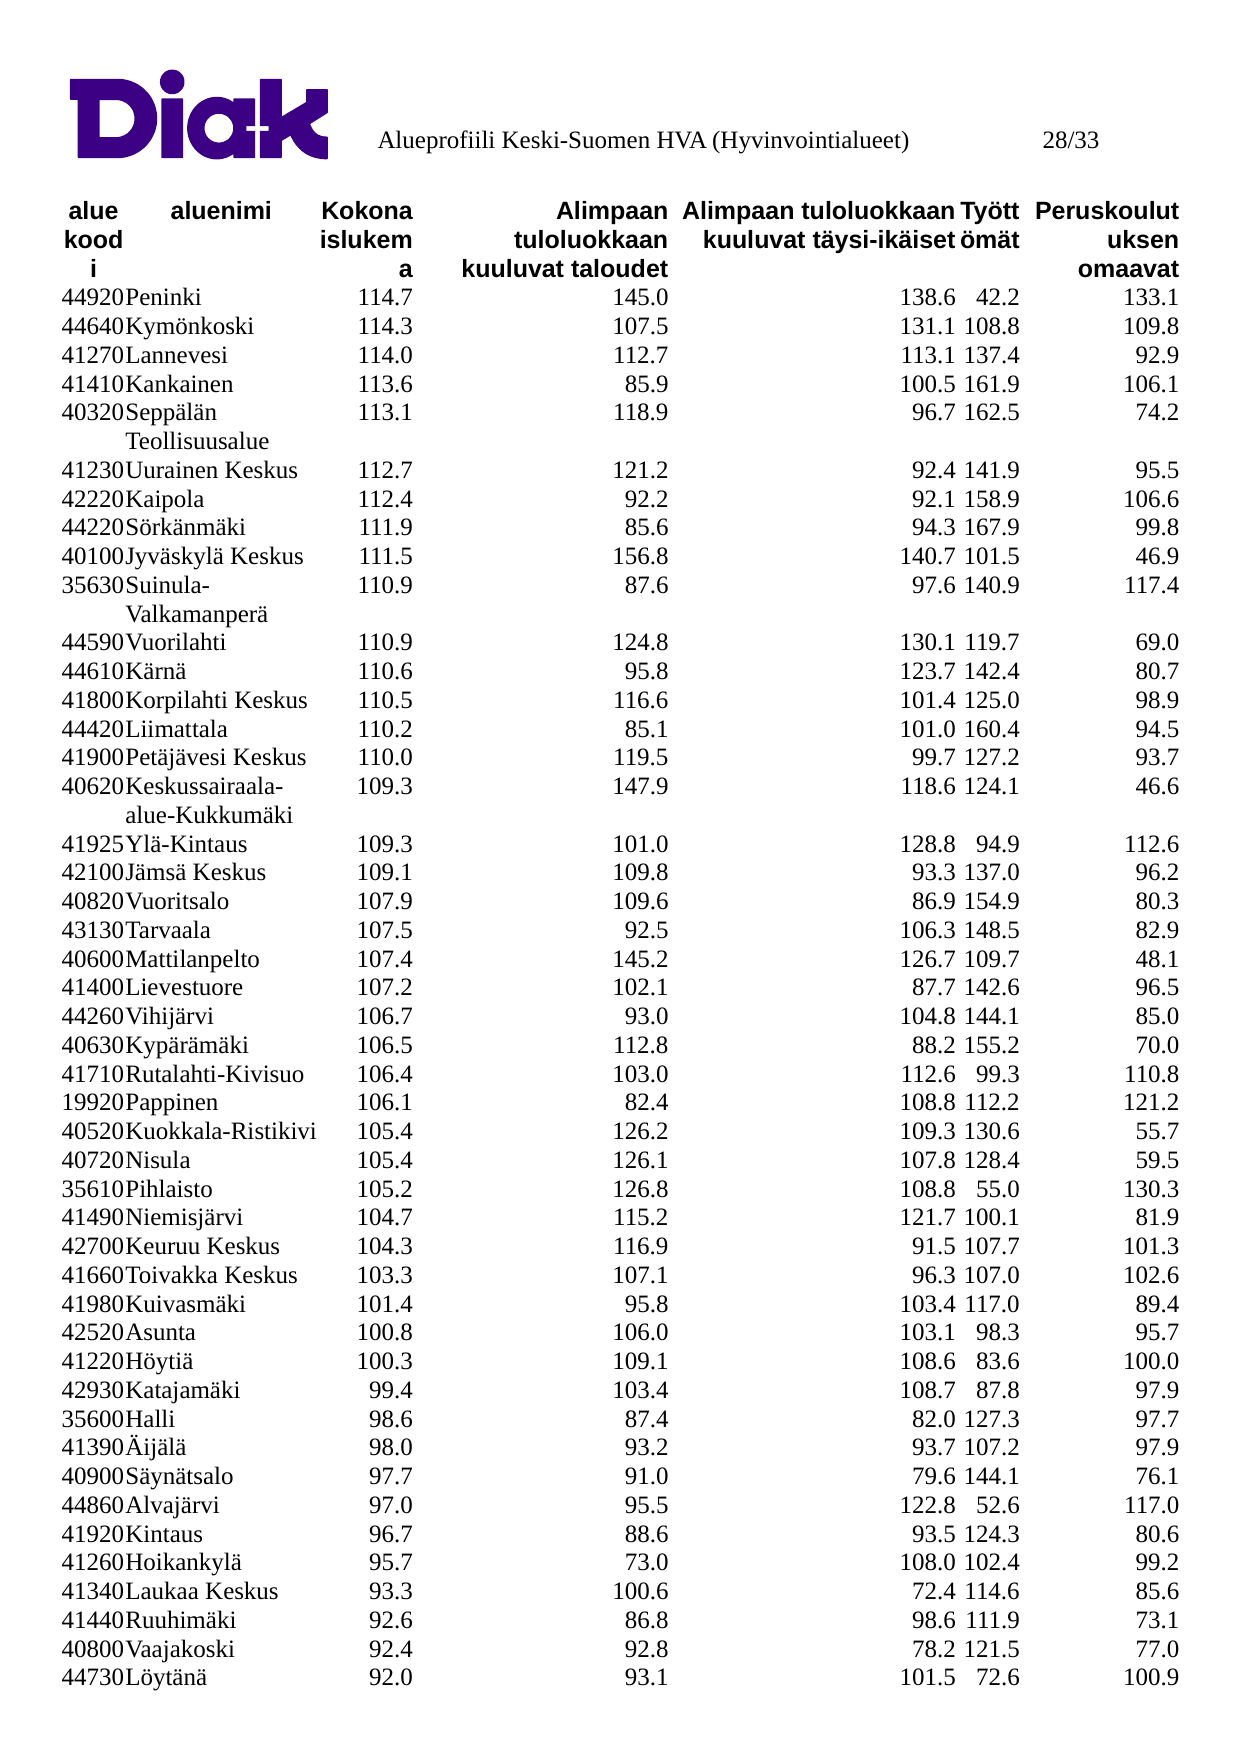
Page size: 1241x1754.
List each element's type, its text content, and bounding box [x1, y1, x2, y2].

table_cell 44260 [61, 1001, 125, 1030]
table_cell 44590 [61, 628, 125, 656]
table_cell 55.0 [956, 1174, 1019, 1202]
table_cell Löytänä [125, 1663, 317, 1691]
table_cell 114.6 [956, 1576, 1019, 1605]
table_header Alimpaan tuloluokkaan kuuluvat täysi-ikäiset [668, 196, 956, 282]
table_cell Vaajakoski [125, 1634, 317, 1662]
table_cell 76.1 [1019, 1461, 1179, 1490]
table_cell 98.6 [317, 1404, 413, 1432]
table_cell 100.1 [956, 1203, 1019, 1231]
table_cell 82.9 [1019, 915, 1179, 944]
table_cell 41400 [61, 973, 125, 1001]
table_cell 101.3 [1019, 1231, 1179, 1260]
table_header Peruskoulutuksen omaavat [1019, 196, 1179, 282]
table_cell 101.5 [668, 1663, 956, 1691]
table_cell 96.7 [317, 1519, 413, 1547]
table_cell 113.1 [668, 340, 956, 369]
table_cell Kankainen [125, 369, 317, 397]
table_cell 41800 [61, 685, 125, 714]
table_cell 109.3 [317, 771, 413, 829]
table_cell 107.7 [956, 1231, 1019, 1260]
table_cell 82.0 [668, 1404, 956, 1432]
table_cell 99.3 [956, 1059, 1019, 1087]
table_cell 101.4 [668, 685, 956, 714]
table_cell 110.0 [317, 743, 413, 771]
table_cell 82.4 [413, 1088, 668, 1116]
table_cell 40100 [61, 541, 125, 570]
table_cell 104.8 [668, 1001, 956, 1030]
table_cell 104.7 [317, 1203, 413, 1231]
table_cell Säynätsalo [125, 1461, 317, 1490]
table_cell 92.5 [413, 915, 668, 944]
table_cell 128.8 [668, 829, 956, 857]
table_cell Korpilahti Keskus [125, 685, 317, 714]
table_cell 96.5 [1019, 973, 1179, 1001]
table_cell 126.8 [413, 1174, 668, 1202]
table_cell 81.9 [1019, 1203, 1179, 1231]
table_cell 142.6 [956, 973, 1019, 1001]
table_cell 91.0 [413, 1461, 668, 1490]
table_cell 101.0 [413, 829, 668, 857]
table_header Työttömät [956, 196, 1019, 282]
table_cell 95.7 [317, 1548, 413, 1576]
table_cell 155.2 [956, 1030, 1019, 1059]
table_cell 161.9 [956, 369, 1019, 397]
table_cell 40630 [61, 1030, 125, 1059]
table_cell 97.0 [317, 1490, 413, 1519]
table_cell 102.6 [1019, 1260, 1179, 1289]
table_cell 114.3 [317, 311, 413, 340]
table_cell 93.7 [668, 1433, 956, 1461]
table_cell Halli [125, 1404, 317, 1432]
table_cell Suinula-Valkamanperä [125, 570, 317, 627]
table_cell 44730 [61, 1663, 125, 1691]
table_cell 99.2 [1019, 1548, 1179, 1576]
table_cell 117.0 [956, 1289, 1019, 1317]
table_cell Ruuhimäki [125, 1605, 317, 1634]
table_cell 46.9 [1019, 541, 1179, 570]
table_cell 74.2 [1019, 398, 1179, 455]
table_cell 109.3 [668, 1116, 956, 1145]
table_cell 40600 [61, 944, 125, 972]
table_cell Liimattala [125, 714, 317, 742]
table_cell 121.7 [668, 1203, 956, 1231]
table_cell 72.4 [668, 1576, 956, 1605]
table_cell 41710 [61, 1059, 125, 1087]
table_cell Kuivasmäki [125, 1289, 317, 1317]
table_cell 108.8 [668, 1174, 956, 1202]
table_cell Pappinen [125, 1088, 317, 1116]
table_cell 107.8 [668, 1145, 956, 1174]
table_cell 137.4 [956, 340, 1019, 369]
table_cell 106.6 [1019, 484, 1179, 512]
table_cell 95.8 [413, 1289, 668, 1317]
table_cell Lievestuore [125, 973, 317, 1001]
table_cell 144.1 [956, 1461, 1019, 1490]
table_cell 158.9 [956, 484, 1019, 512]
table_cell Kymönkoski [125, 311, 317, 340]
table_cell Jämsä Keskus [125, 858, 317, 886]
table_cell 138.6 [668, 283, 956, 311]
table_cell 100.3 [317, 1346, 413, 1375]
table_cell 97.7 [1019, 1404, 1179, 1432]
table_cell 107.0 [956, 1260, 1019, 1289]
table_cell 85.6 [413, 513, 668, 541]
table_cell 103.4 [413, 1375, 668, 1404]
table_cell 112.7 [413, 340, 668, 369]
table_cell 107.5 [413, 311, 668, 340]
table_cell 42100 [61, 858, 125, 886]
table_cell 98.3 [956, 1318, 1019, 1346]
table_cell 110.6 [317, 656, 413, 685]
table_cell 87.7 [668, 973, 956, 1001]
table_cell 40620 [61, 771, 125, 829]
table_cell 108.8 [956, 311, 1019, 340]
table_cell 106.3 [668, 915, 956, 944]
table_cell 126.2 [413, 1116, 668, 1145]
table_cell 88.2 [668, 1030, 956, 1059]
table_cell 40820 [61, 886, 125, 915]
table_cell 86.9 [668, 886, 956, 915]
table_cell 103.3 [317, 1260, 413, 1289]
table_cell 112.7 [317, 455, 413, 484]
table_cell 130.3 [1019, 1174, 1179, 1202]
table_cell 35610 [61, 1174, 125, 1202]
table_cell 41410 [61, 369, 125, 397]
table_cell 73.0 [413, 1548, 668, 1576]
table_cell 114.0 [317, 340, 413, 369]
table_header aluenimi [125, 196, 317, 282]
table_cell 107.2 [956, 1433, 1019, 1461]
table_cell 98.9 [1019, 685, 1179, 714]
table_cell 126.1 [413, 1145, 668, 1174]
table_cell 128.4 [956, 1145, 1019, 1174]
table_cell 111.9 [956, 1605, 1019, 1634]
table_cell 94.9 [956, 829, 1019, 857]
table_cell 103.1 [668, 1318, 956, 1346]
table_cell 121.2 [413, 455, 668, 484]
table_cell 110.2 [317, 714, 413, 742]
table_cell 41260 [61, 1548, 125, 1576]
table_cell 100.0 [1019, 1346, 1179, 1375]
table_cell 107.9 [317, 886, 413, 915]
table_cell 40720 [61, 1145, 125, 1174]
table_cell 73.1 [1019, 1605, 1179, 1634]
table_cell 48.1 [1019, 944, 1179, 972]
table_cell 108.8 [668, 1088, 956, 1116]
table_cell 41980 [61, 1289, 125, 1317]
table_cell 144.1 [956, 1001, 1019, 1030]
table_cell 78.2 [668, 1634, 956, 1662]
table_cell Asunta [125, 1318, 317, 1346]
table_cell Niemisjärvi [125, 1203, 317, 1231]
table_cell 93.0 [413, 1001, 668, 1030]
table_cell 110.9 [317, 570, 413, 627]
table_cell 121.5 [956, 1634, 1019, 1662]
table_cell 154.9 [956, 886, 1019, 915]
table_cell Sörkänmäki [125, 513, 317, 541]
table_cell Petäjävesi Keskus [125, 743, 317, 771]
table_cell 42930 [61, 1375, 125, 1404]
table_header aluekoodi [61, 196, 125, 282]
table_cell 44640 [61, 311, 125, 340]
table_cell 107.2 [317, 973, 413, 1001]
table_cell Hoikankylä [125, 1548, 317, 1576]
table_cell 97.7 [317, 1461, 413, 1490]
table_cell 113.6 [317, 369, 413, 397]
table_cell 93.3 [668, 858, 956, 886]
table_cell 98.0 [317, 1433, 413, 1461]
table_cell 93.1 [413, 1663, 668, 1691]
table_cell 41270 [61, 340, 125, 369]
table_header Alimpaan tuloluokkaan kuuluvat taloudet [413, 196, 668, 282]
table_cell 41490 [61, 1203, 125, 1231]
table_cell Kuokkala-Ristikivi [125, 1116, 317, 1145]
table_cell 72.6 [956, 1663, 1019, 1691]
table_cell 97.6 [668, 570, 956, 627]
table_cell 42220 [61, 484, 125, 512]
table_cell 96.2 [1019, 858, 1179, 886]
table_cell Rutalahti-Kivisuo [125, 1059, 317, 1087]
table_cell 92.9 [1019, 340, 1179, 369]
table_cell 142.4 [956, 656, 1019, 685]
table_cell 95.5 [413, 1490, 668, 1519]
table_cell 113.1 [317, 398, 413, 455]
table_cell 79.6 [668, 1461, 956, 1490]
table_cell 105.2 [317, 1174, 413, 1202]
table_cell 95.8 [413, 656, 668, 685]
table_cell 87.8 [956, 1375, 1019, 1404]
table_cell 93.7 [1019, 743, 1179, 771]
table_cell 103.4 [668, 1289, 956, 1317]
table_cell 96.3 [668, 1260, 956, 1289]
table_cell 92.8 [413, 1634, 668, 1662]
table_cell 59.5 [1019, 1145, 1179, 1174]
table_cell 70.0 [1019, 1030, 1179, 1059]
table_cell 91.5 [668, 1231, 956, 1260]
table_cell 102.4 [956, 1548, 1019, 1576]
table_cell 101.5 [956, 541, 1019, 570]
table_cell 86.8 [413, 1605, 668, 1634]
table_cell 112.6 [668, 1059, 956, 1087]
table_cell 41920 [61, 1519, 125, 1547]
table_cell 35630 [61, 570, 125, 627]
table_cell 160.4 [956, 714, 1019, 742]
table_cell 41340 [61, 1576, 125, 1605]
table_cell 137.0 [956, 858, 1019, 886]
table_cell 99.7 [668, 743, 956, 771]
table_cell 99.8 [1019, 513, 1179, 541]
table_cell 42.2 [956, 283, 1019, 311]
table_cell 105.4 [317, 1145, 413, 1174]
table_cell 93.5 [668, 1519, 956, 1547]
table_cell 42520 [61, 1318, 125, 1346]
table_cell 108.0 [668, 1548, 956, 1576]
table_cell 97.9 [1019, 1433, 1179, 1461]
table_cell 110.9 [317, 628, 413, 656]
table_cell 112.6 [1019, 829, 1179, 857]
table_cell 111.9 [317, 513, 413, 541]
table_cell Uurainen Keskus [125, 455, 317, 484]
table_cell 100.9 [1019, 1663, 1179, 1691]
table_cell 131.1 [668, 311, 956, 340]
table_cell 140.7 [668, 541, 956, 570]
table_cell Vuorilahti [125, 628, 317, 656]
table_cell 109.8 [1019, 311, 1179, 340]
table_cell 100.6 [413, 1576, 668, 1605]
table_cell 123.7 [668, 656, 956, 685]
table_cell 106.7 [317, 1001, 413, 1030]
table_cell Tarvaala [125, 915, 317, 944]
table_cell 94.3 [668, 513, 956, 541]
table_cell 41660 [61, 1260, 125, 1289]
table_cell 111.5 [317, 541, 413, 570]
table_cell 118.9 [413, 398, 668, 455]
table_cell 41925 [61, 829, 125, 857]
table_cell 102.1 [413, 973, 668, 1001]
table_cell 107.5 [317, 915, 413, 944]
table_cell 42700 [61, 1231, 125, 1260]
table_cell Nisula [125, 1145, 317, 1174]
table_cell 40520 [61, 1116, 125, 1145]
table_cell 80.6 [1019, 1519, 1179, 1547]
table_cell 93.3 [317, 1576, 413, 1605]
table_cell 92.4 [668, 455, 956, 484]
table_cell 87.6 [413, 570, 668, 627]
table_cell 92.4 [317, 1634, 413, 1662]
table_cell 44220 [61, 513, 125, 541]
table_cell 52.6 [956, 1490, 1019, 1519]
table_cell 92.0 [317, 1663, 413, 1691]
table_cell 41220 [61, 1346, 125, 1375]
table_cell 46.6 [1019, 771, 1179, 829]
table_cell 130.6 [956, 1116, 1019, 1145]
table_cell 77.0 [1019, 1634, 1179, 1662]
table_cell 40800 [61, 1634, 125, 1662]
table_cell 110.5 [317, 685, 413, 714]
table_cell 103.0 [413, 1059, 668, 1087]
table_cell Alvajärvi [125, 1490, 317, 1519]
table_cell 112.2 [956, 1088, 1019, 1116]
table_cell 41900 [61, 743, 125, 771]
table_cell 140.9 [956, 570, 1019, 627]
table_cell 115.2 [413, 1203, 668, 1231]
table_cell Pihlaisto [125, 1174, 317, 1202]
table_cell Toivakka Keskus [125, 1260, 317, 1289]
table_cell 55.7 [1019, 1116, 1179, 1145]
table_cell 109.1 [317, 858, 413, 886]
table_cell 126.7 [668, 944, 956, 972]
table_cell 43130 [61, 915, 125, 944]
table_cell 105.4 [317, 1116, 413, 1145]
table_cell 44420 [61, 714, 125, 742]
table_cell Vuoritsalo [125, 886, 317, 915]
table_cell 40900 [61, 1461, 125, 1490]
table_cell 85.9 [413, 369, 668, 397]
table_cell 112.8 [413, 1030, 668, 1059]
table_cell Laukaa Keskus [125, 1576, 317, 1605]
table_cell 119.7 [956, 628, 1019, 656]
table_cell 101.4 [317, 1289, 413, 1317]
table_cell 85.6 [1019, 1576, 1179, 1605]
table_cell 41440 [61, 1605, 125, 1634]
table_cell Kypärämäki [125, 1030, 317, 1059]
table_cell 19920 [61, 1088, 125, 1116]
table_cell 92.1 [668, 484, 956, 512]
table_cell 92.6 [317, 1605, 413, 1634]
table_cell 109.8 [413, 858, 668, 886]
table_cell 101.0 [668, 714, 956, 742]
table_cell 148.5 [956, 915, 1019, 944]
table_cell 97.9 [1019, 1375, 1179, 1404]
table_cell Jyväskylä Keskus [125, 541, 317, 570]
table_cell 124.8 [413, 628, 668, 656]
table_cell Äijälä [125, 1433, 317, 1461]
table_cell 109.7 [956, 944, 1019, 972]
table_cell 35600 [61, 1404, 125, 1432]
table_cell Keskussairaala-alue-Kukkumäki [125, 771, 317, 829]
table_cell 106.1 [1019, 369, 1179, 397]
table_cell 106.5 [317, 1030, 413, 1059]
table_cell Vihijärvi [125, 1001, 317, 1030]
table_cell 85.0 [1019, 1001, 1179, 1030]
table_cell 125.0 [956, 685, 1019, 714]
table_cell 107.1 [413, 1260, 668, 1289]
table_cell 121.2 [1019, 1088, 1179, 1116]
table_cell 112.4 [317, 484, 413, 512]
table_cell 109.6 [413, 886, 668, 915]
table_cell 124.1 [956, 771, 1019, 829]
table_cell 127.3 [956, 1404, 1019, 1432]
table_cell 87.4 [413, 1404, 668, 1432]
table_cell 80.3 [1019, 886, 1179, 915]
table_cell 147.9 [413, 771, 668, 829]
table_cell Keuruu Keskus [125, 1231, 317, 1260]
table_cell Lannevesi [125, 340, 317, 369]
table_cell 110.8 [1019, 1059, 1179, 1087]
table_cell 44860 [61, 1490, 125, 1519]
table_cell 93.2 [413, 1433, 668, 1461]
table_cell 44920 [61, 283, 125, 311]
table_cell 95.7 [1019, 1318, 1179, 1346]
table_cell 106.0 [413, 1318, 668, 1346]
table_cell 114.7 [317, 283, 413, 311]
table_cell 95.5 [1019, 455, 1179, 484]
table_cell Mattilanpelto [125, 944, 317, 972]
table_cell 119.5 [413, 743, 668, 771]
table_cell 41230 [61, 455, 125, 484]
table_cell 98.6 [668, 1605, 956, 1634]
table_cell 130.1 [668, 628, 956, 656]
table_cell 108.6 [668, 1346, 956, 1375]
table_cell 133.1 [1019, 283, 1179, 311]
table_cell 100.8 [317, 1318, 413, 1346]
table_cell Kärnä [125, 656, 317, 685]
table_cell 141.9 [956, 455, 1019, 484]
table_cell 109.3 [317, 829, 413, 857]
table_cell 145.0 [413, 283, 668, 311]
table_cell Kintaus [125, 1519, 317, 1547]
table_cell 156.8 [413, 541, 668, 570]
table_cell 41390 [61, 1433, 125, 1461]
table_cell 40320 [61, 398, 125, 455]
table_cell 117.0 [1019, 1490, 1179, 1519]
table_cell 100.5 [668, 369, 956, 397]
table_cell 117.4 [1019, 570, 1179, 627]
table_cell 108.7 [668, 1375, 956, 1404]
table_cell 107.4 [317, 944, 413, 972]
table_cell 94.5 [1019, 714, 1179, 742]
table_cell 92.2 [413, 484, 668, 512]
table_cell Ylä-Kintaus [125, 829, 317, 857]
table_cell 44610 [61, 656, 125, 685]
table_cell 118.6 [668, 771, 956, 829]
table_cell 122.8 [668, 1490, 956, 1519]
table_cell 69.0 [1019, 628, 1179, 656]
table_cell 116.9 [413, 1231, 668, 1260]
table_cell 167.9 [956, 513, 1019, 541]
table_cell 89.4 [1019, 1289, 1179, 1317]
table_cell 127.2 [956, 743, 1019, 771]
table_cell Katajamäki [125, 1375, 317, 1404]
table_cell 104.3 [317, 1231, 413, 1260]
table_cell Höytiä [125, 1346, 317, 1375]
table_cell 116.6 [413, 685, 668, 714]
table_cell 106.4 [317, 1059, 413, 1087]
table_cell 109.1 [413, 1346, 668, 1375]
table_cell 96.7 [668, 398, 956, 455]
table_cell 83.6 [956, 1346, 1019, 1375]
table_cell Peninki [125, 283, 317, 311]
table_cell 99.4 [317, 1375, 413, 1404]
table_cell 124.3 [956, 1519, 1019, 1547]
table_cell Seppälän Teollisuusalue [125, 398, 317, 455]
table_cell 88.6 [413, 1519, 668, 1547]
table_cell 80.7 [1019, 656, 1179, 685]
table_cell 106.1 [317, 1088, 413, 1116]
table_header Kokonaislukema [317, 196, 413, 282]
table_cell 85.1 [413, 714, 668, 742]
table_cell 162.5 [956, 398, 1019, 455]
table_cell Kaipola [125, 484, 317, 512]
table_cell 145.2 [413, 944, 668, 972]
